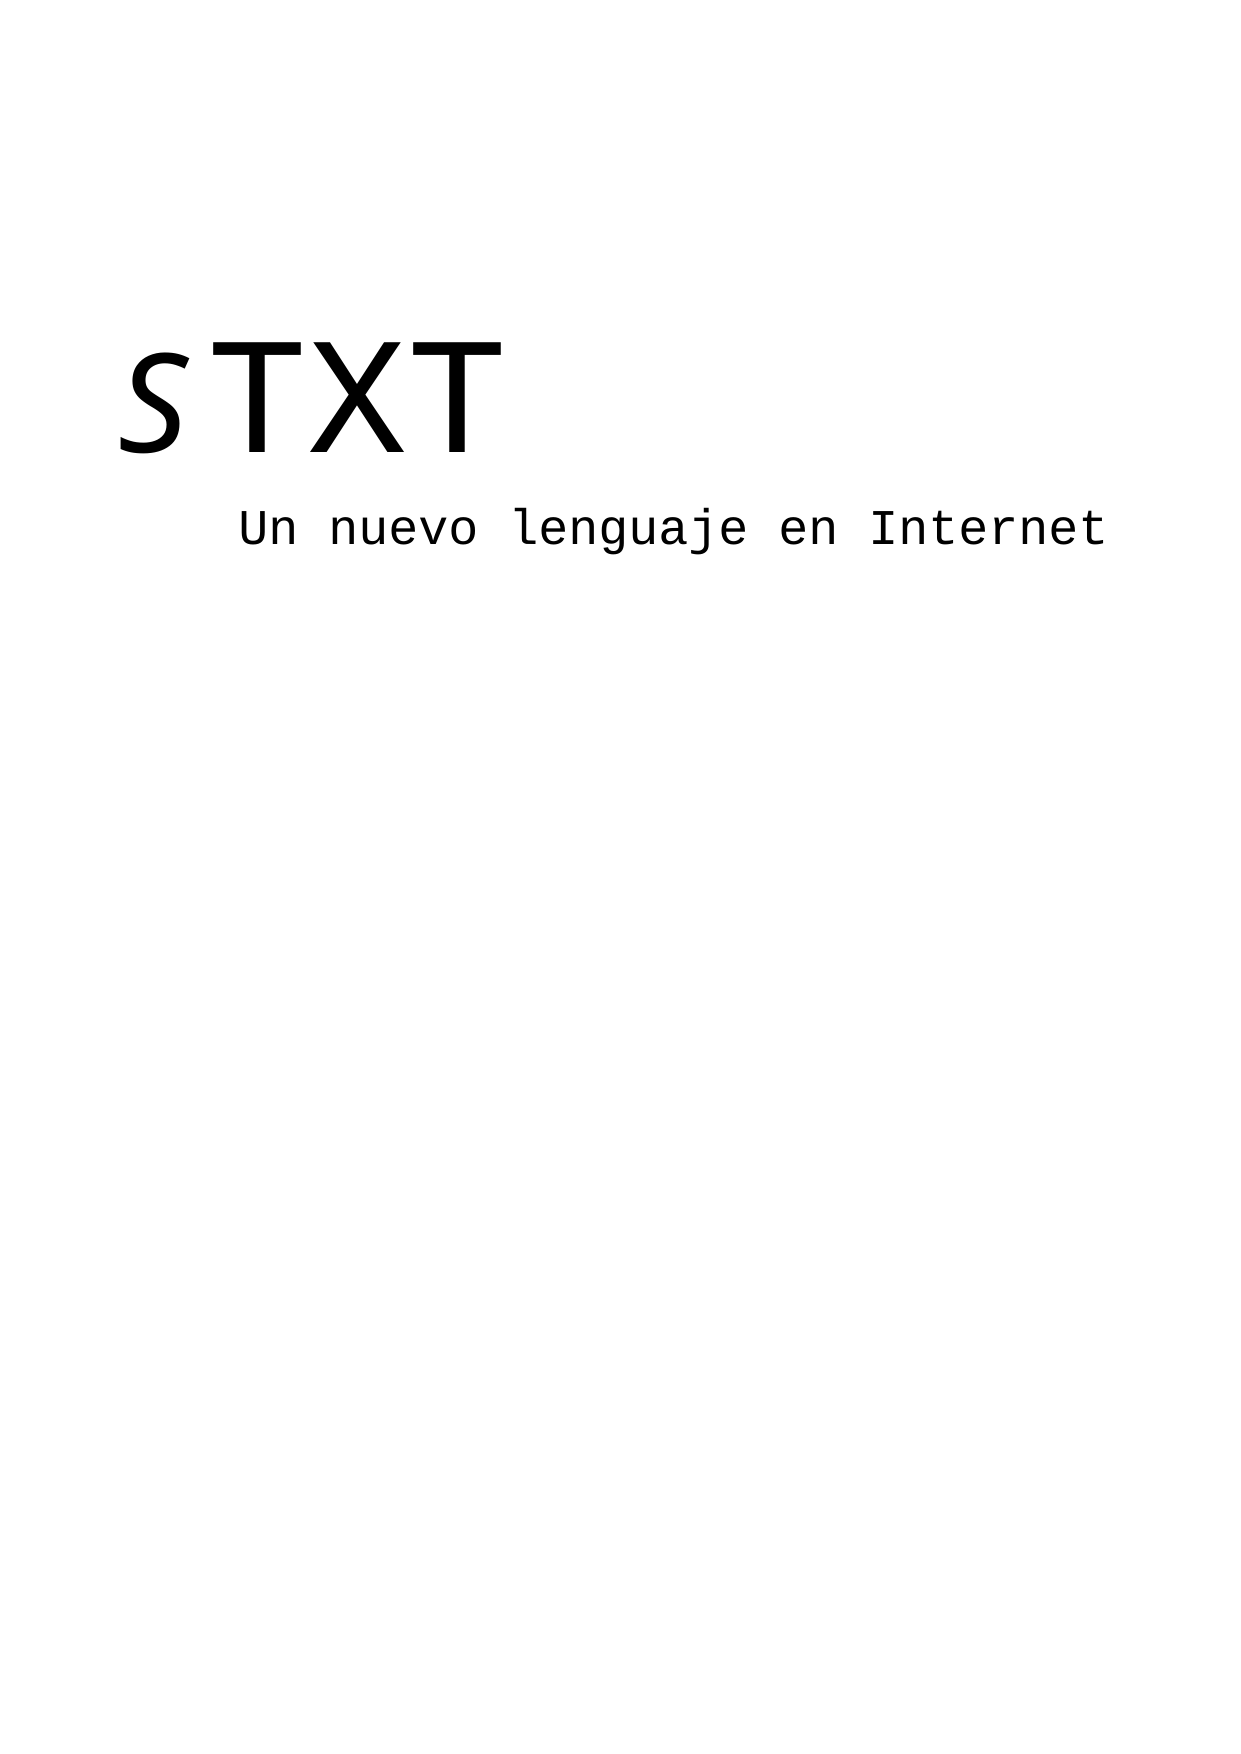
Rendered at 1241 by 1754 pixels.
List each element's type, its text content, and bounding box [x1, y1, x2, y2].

text S TXT [118, 305, 1122, 502]
text Un nuevo lenguaje en Internet [118, 502, 1122, 559]
